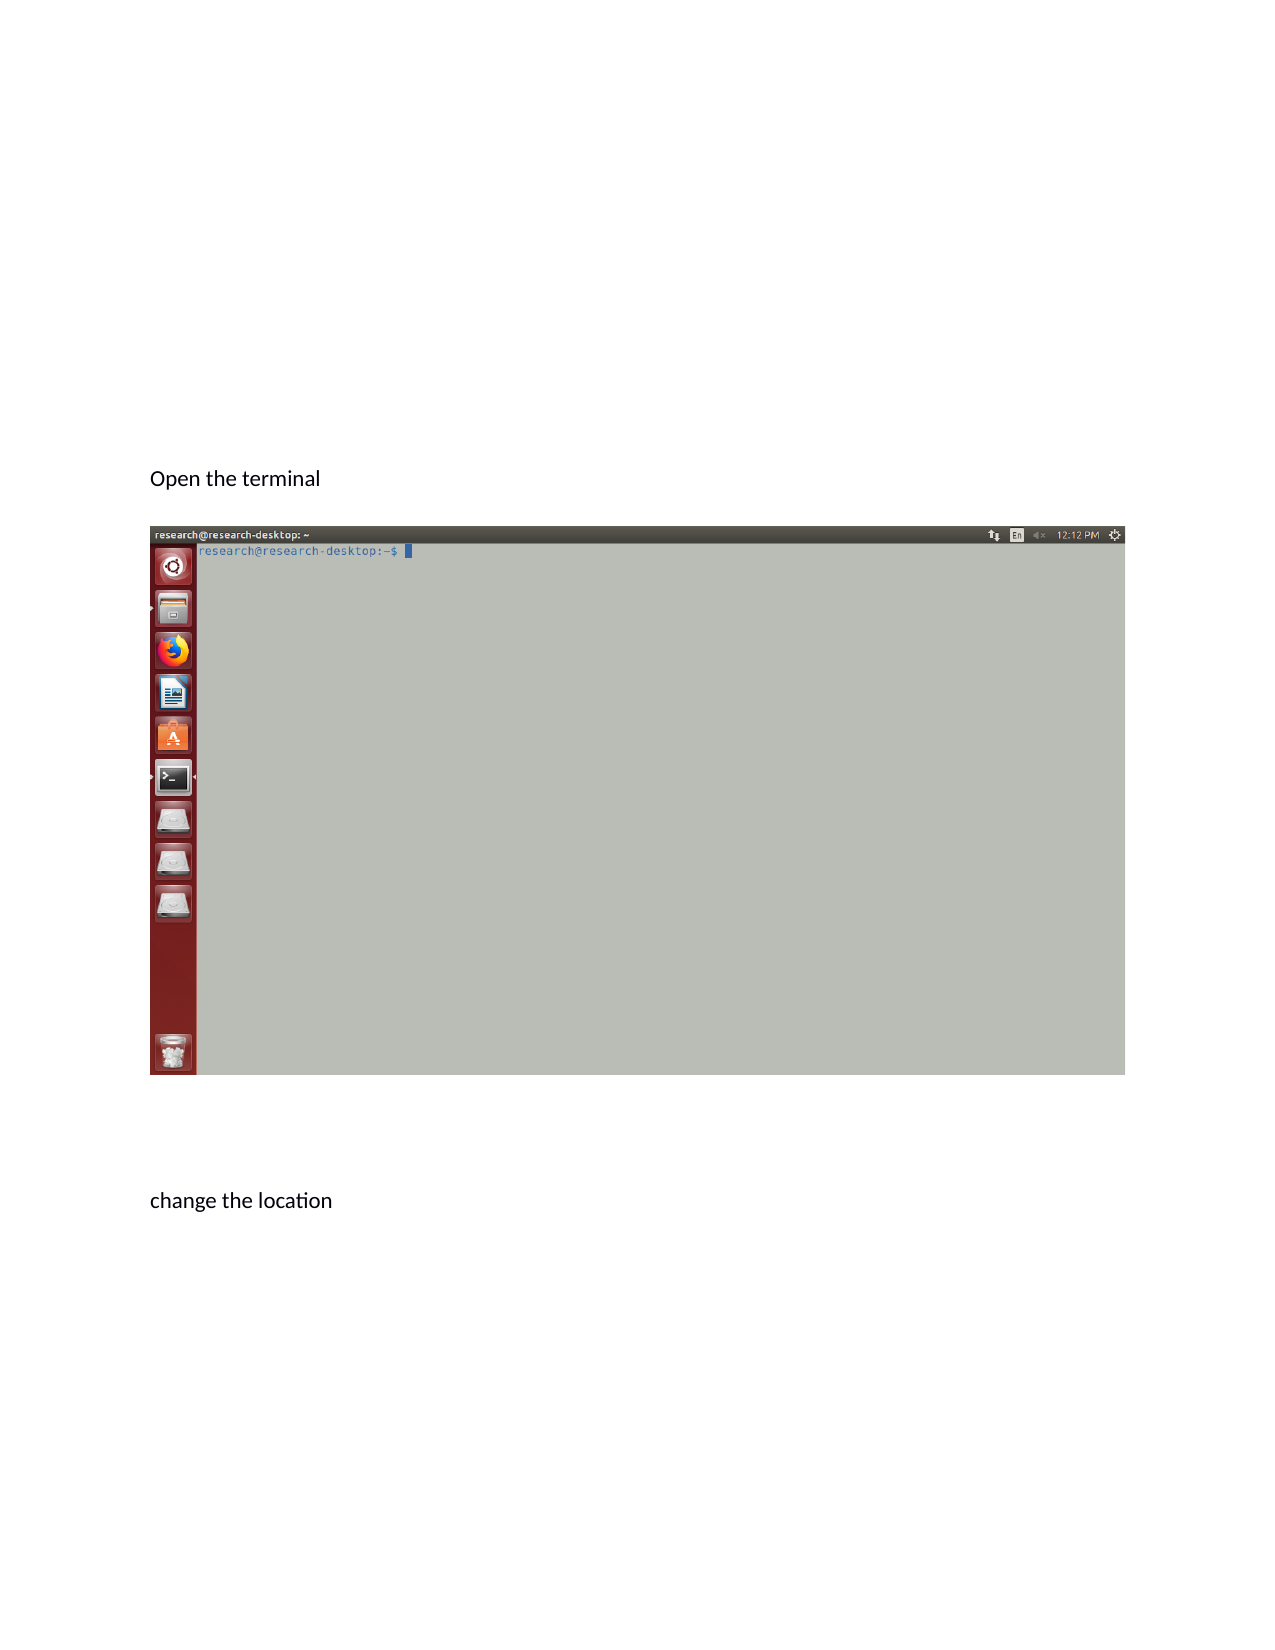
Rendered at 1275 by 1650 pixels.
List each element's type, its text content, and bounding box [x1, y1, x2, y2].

text Open the terminal [150, 464, 1125, 492]
text change the location [150, 1187, 1125, 1214]
picture [150, 526, 1125, 1075]
